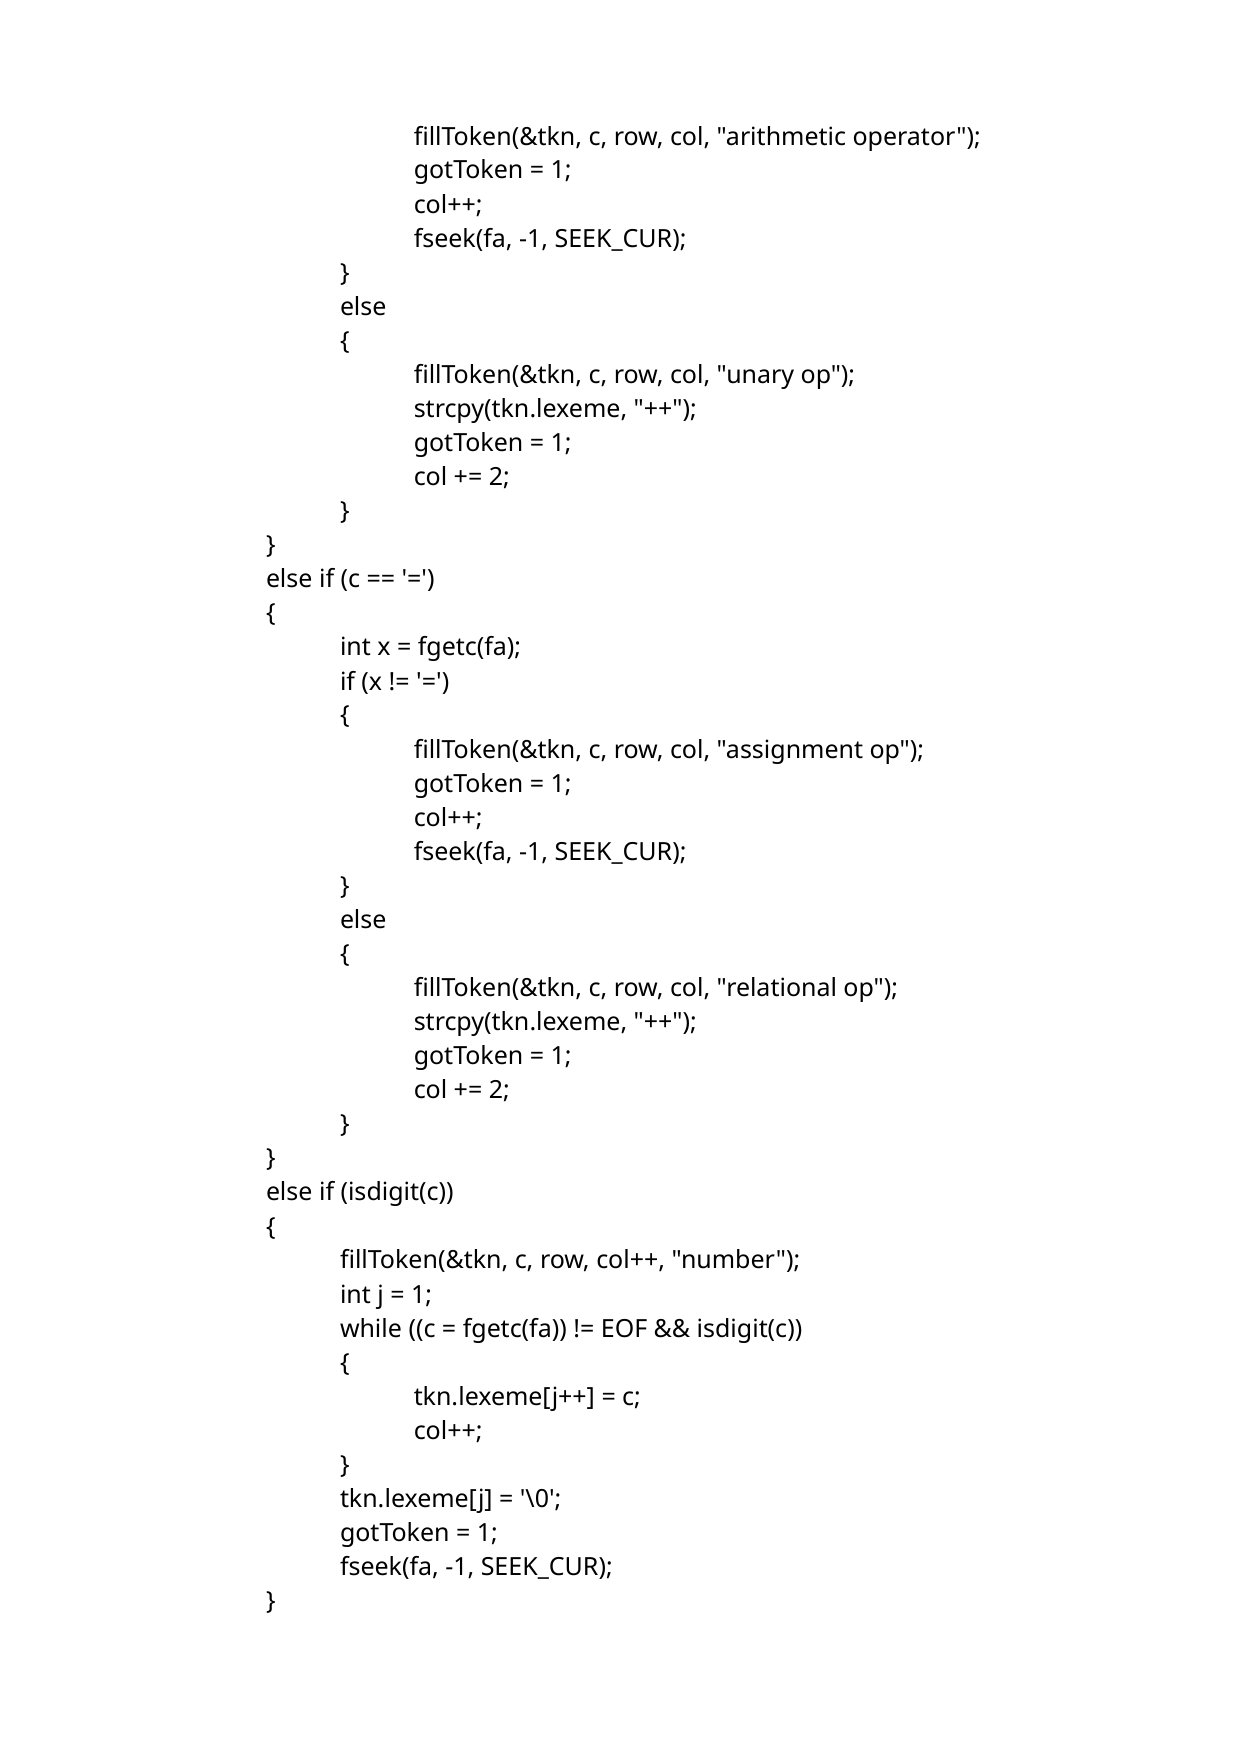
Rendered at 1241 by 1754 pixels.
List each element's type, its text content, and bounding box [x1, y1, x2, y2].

text else if (c == '=') [118, 561, 1122, 595]
text { [118, 595, 1122, 629]
text gotToken = 1; [118, 765, 1122, 799]
text col++; [118, 1412, 1122, 1447]
text gotToken = 1; [118, 1515, 1122, 1549]
text int x = fgetc(fa); [118, 629, 1122, 663]
text } [118, 254, 1122, 288]
text tkn.lexeme[j] = '\0'; [118, 1481, 1122, 1515]
text fillToken(&tkn, c, row, col, "relational op"); [118, 970, 1122, 1004]
text col += 2; [118, 1072, 1122, 1106]
text } [118, 867, 1122, 902]
text fseek(fa, -1, SEEK_CUR); [118, 833, 1122, 867]
text col += 2; [118, 459, 1122, 493]
text else [118, 288, 1122, 322]
text int j = 1; [118, 1276, 1122, 1310]
text fillToken(&tkn, c, row, col, "unary op"); [118, 357, 1122, 391]
text } [118, 1583, 1122, 1617]
text tkn.lexeme[j++] = c; [118, 1378, 1122, 1412]
text gotToken = 1; [118, 152, 1122, 186]
text col++; [118, 186, 1122, 220]
text if (x != '=') [118, 663, 1122, 697]
text gotToken = 1; [118, 425, 1122, 459]
text fseek(fa, -1, SEEK_CUR); [118, 220, 1122, 254]
text strcpy(tkn.lexeme, "++"); [118, 391, 1122, 425]
text else [118, 902, 1122, 936]
text } [118, 493, 1122, 527]
text } [118, 1447, 1122, 1481]
text while ((c = fgetc(fa)) != EOF && isdigit(c)) [118, 1310, 1122, 1344]
text gotToken = 1; [118, 1038, 1122, 1072]
text { [118, 1344, 1122, 1378]
text } [118, 1140, 1122, 1174]
text } [118, 1106, 1122, 1140]
text { [118, 936, 1122, 970]
text } [118, 527, 1122, 561]
text else if (isdigit(c)) [118, 1174, 1122, 1208]
text col++; [118, 799, 1122, 833]
text fseek(fa, -1, SEEK_CUR); [118, 1549, 1122, 1583]
text fillToken(&tkn, c, row, col, "arithmetic operator"); [118, 118, 1122, 152]
text fillToken(&tkn, c, row, col, "assignment op"); [118, 731, 1122, 765]
text { [118, 1208, 1122, 1242]
text strcpy(tkn.lexeme, "++"); [118, 1004, 1122, 1038]
text { [118, 697, 1122, 731]
text fillToken(&tkn, c, row, col++, "number"); [118, 1242, 1122, 1276]
text { [118, 322, 1122, 357]
